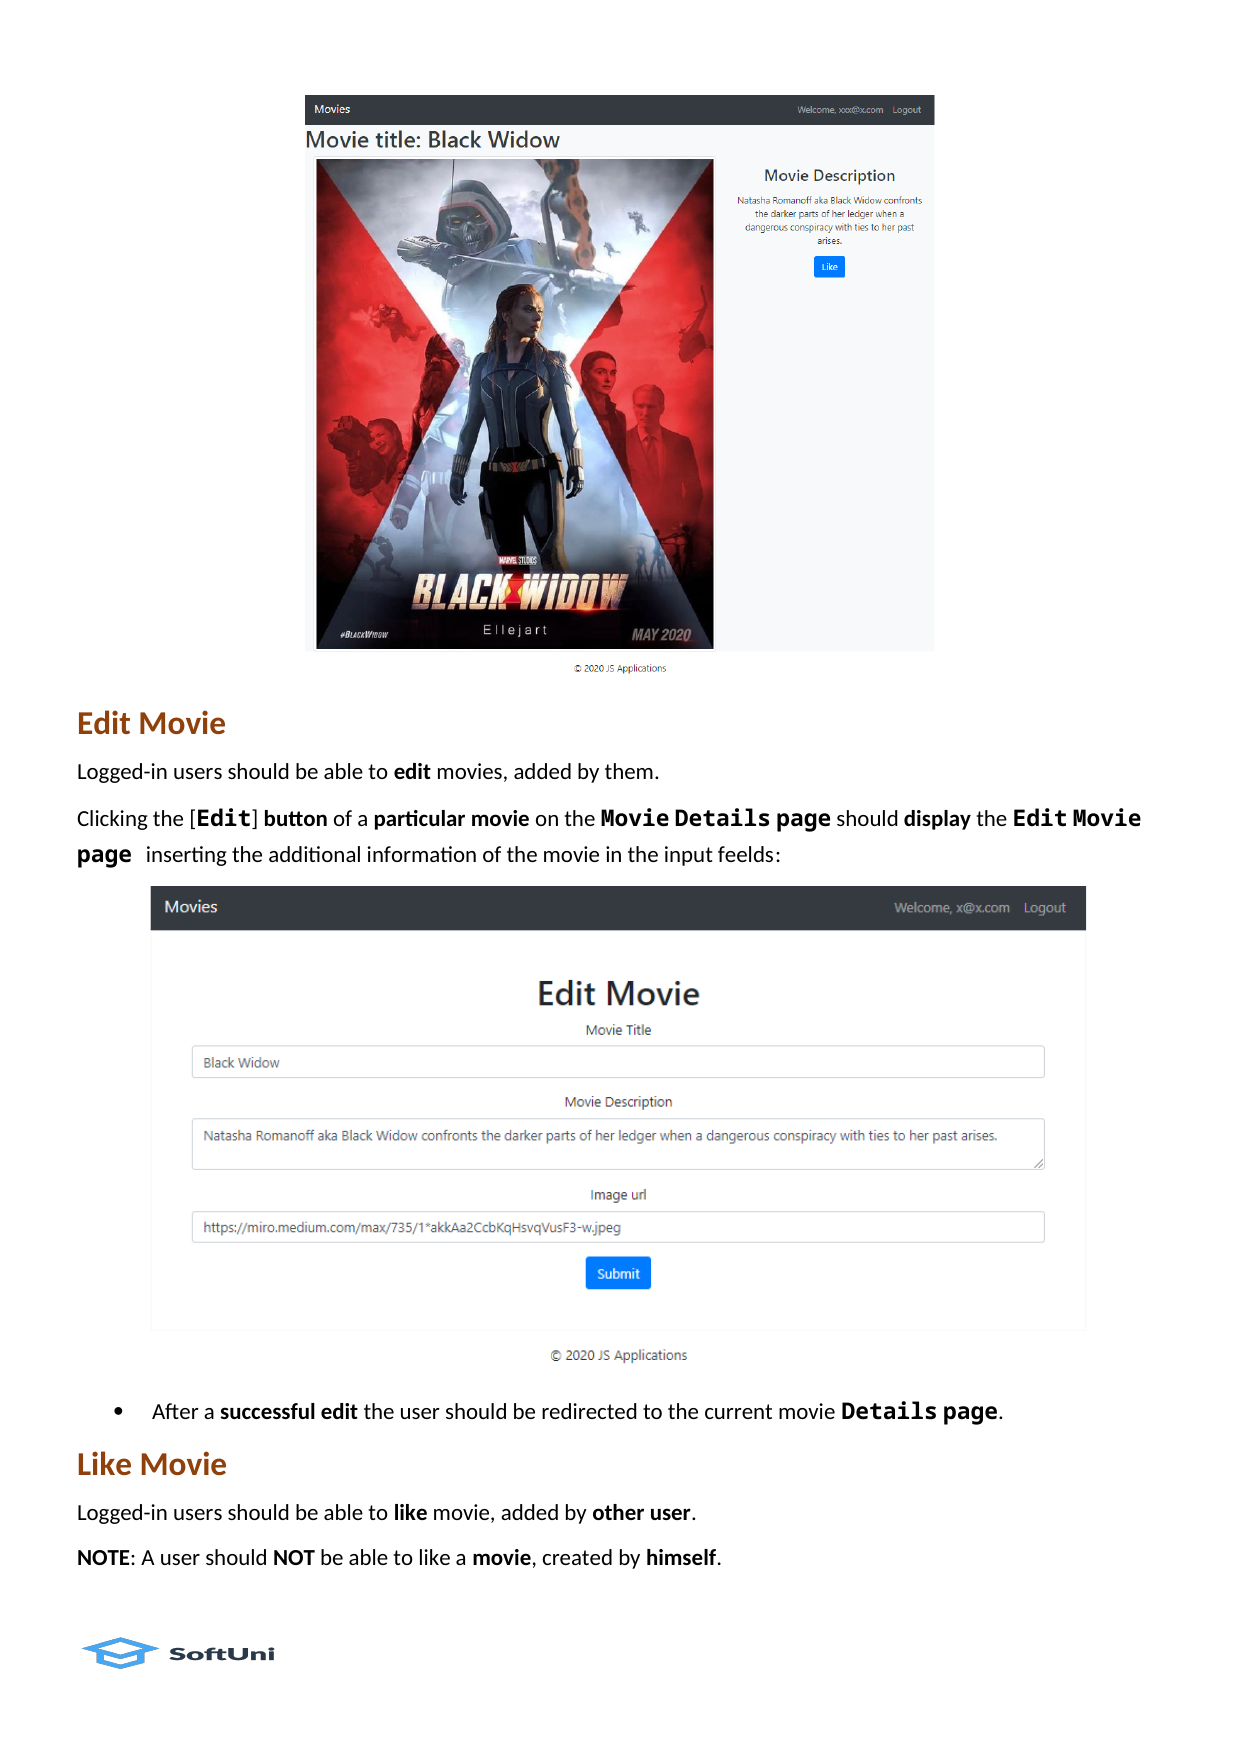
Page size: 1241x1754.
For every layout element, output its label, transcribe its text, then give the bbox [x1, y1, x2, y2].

text NOTE: A user should NOT be able to like a movie, created by himself. [77, 1543, 1163, 1571]
picture [299, 95, 942, 686]
text Logged-in users should be able to edit movies, added by them. [77, 757, 1163, 786]
text Logged-in users should be able to like movie, added by other user. [77, 1498, 1163, 1527]
text Clicking the [Edit] button of a particular movie on the Movie Details page should display the Edit Movie page inserting the additional information of the movie in the input feelds: [77, 802, 1163, 869]
subtitle Like Movie [77, 1443, 1163, 1484]
list After a successful edit the user should be redirected to the current movie Details page. [114, 1395, 1163, 1426]
subtitle Edit Movie [77, 702, 1163, 743]
picture [136, 886, 1104, 1379]
picture [75, 1635, 281, 1672]
